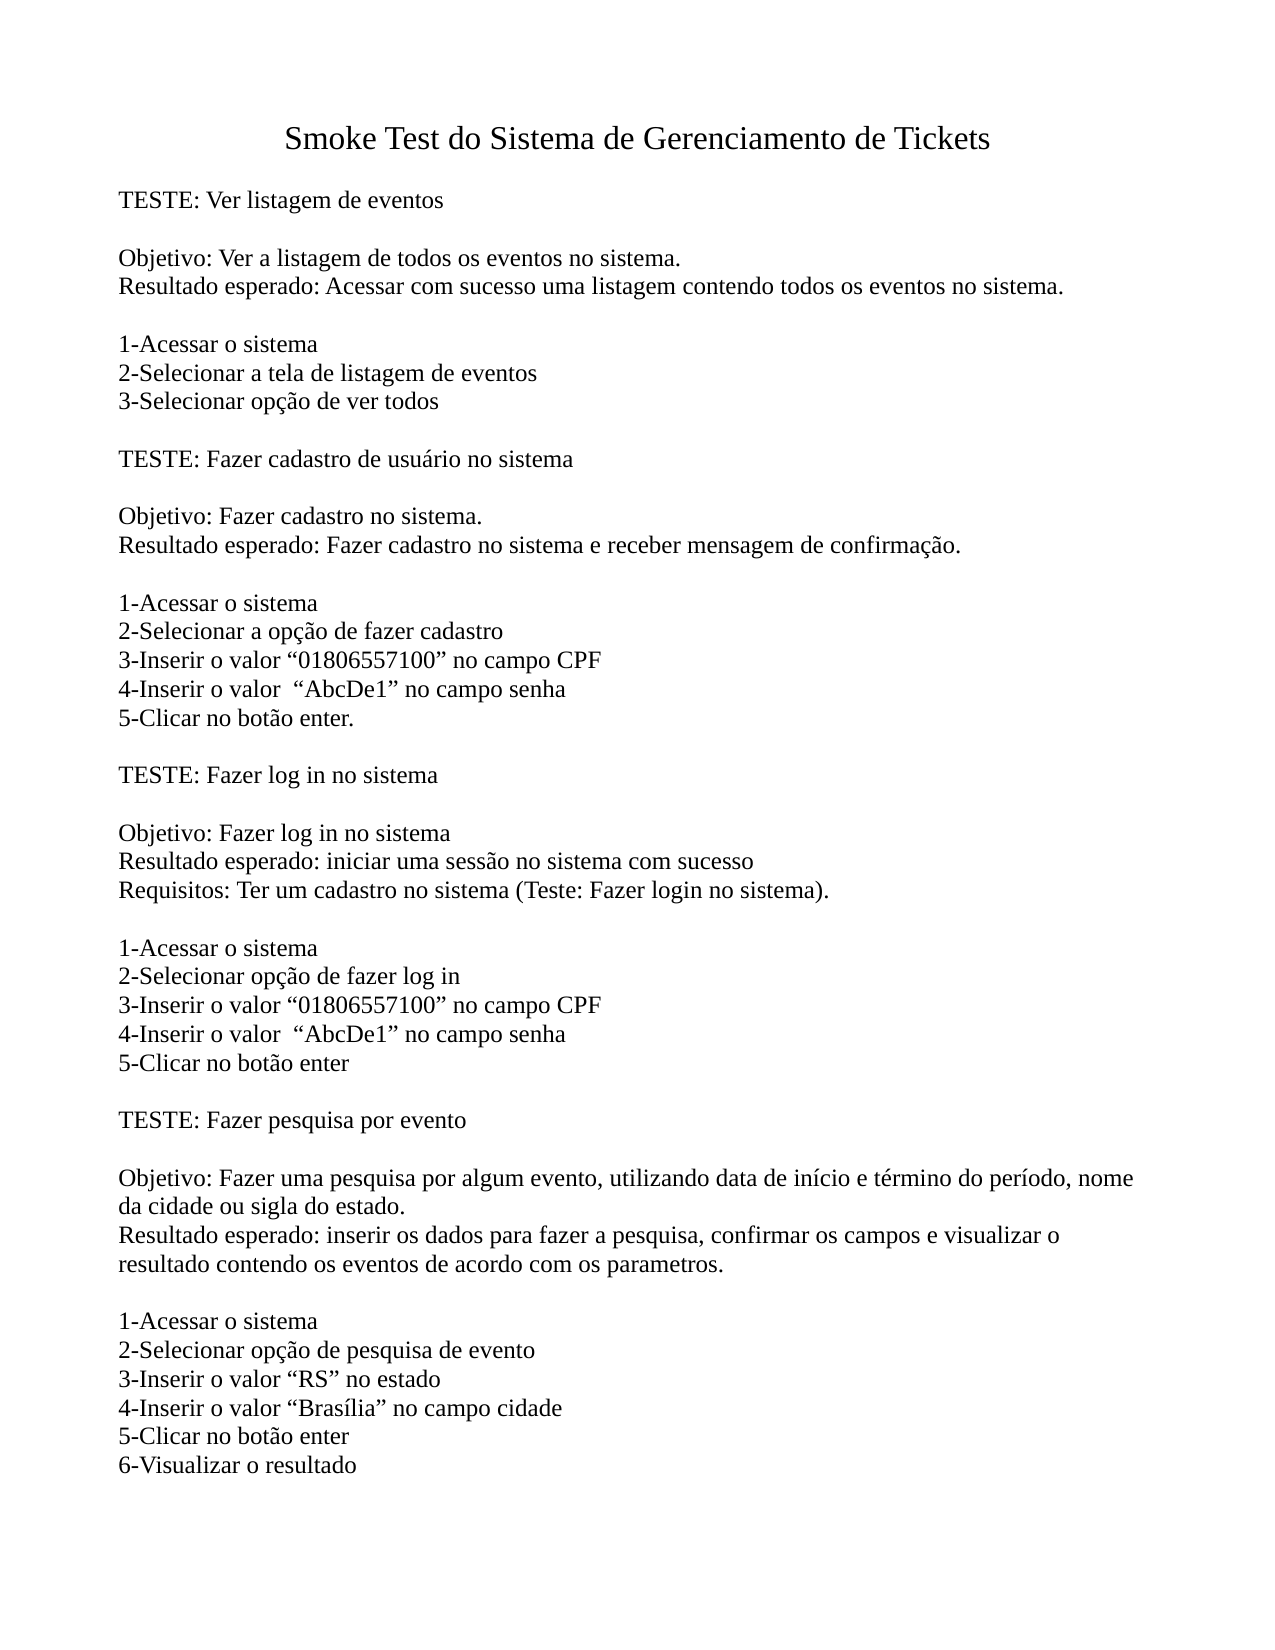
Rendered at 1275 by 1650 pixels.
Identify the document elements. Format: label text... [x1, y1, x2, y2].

text 5-Clicar no botão enter [118, 1421, 1157, 1450]
text Smoke Test do Sistema de Gerenciamento de Tickets [118, 118, 1157, 156]
text 3-Inserir o valor “01806557100” no campo CPF [118, 990, 1157, 1019]
text Objetivo: Ver a listagem de todos os eventos no sistema. [118, 243, 1157, 271]
text Resultado esperado: Fazer cadastro no sistema e receber mensagem de confirmação. [118, 530, 1157, 559]
text 3-Inserir o valor “RS” no estado [118, 1364, 1157, 1393]
text Requisitos: Ter um cadastro no sistema (Teste: Fazer login no sistema). [118, 875, 1157, 904]
text TESTE: Fazer pesquisa por evento [118, 1105, 1157, 1134]
text Objetivo: Fazer log in no sistema [118, 818, 1157, 846]
text 1-Acessar o sistema [118, 1306, 1157, 1335]
text 3-Selecionar opção de ver todos [118, 386, 1157, 415]
text 5-Clicar no botão enter. [118, 703, 1157, 731]
text Resultado esperado: iniciar uma sessão no sistema com sucesso [118, 846, 1157, 875]
text 2-Selecionar opção de fazer log in [118, 961, 1157, 990]
text 5-Clicar no botão enter [118, 1048, 1157, 1076]
text 4-Inserir o valor “Brasília” no campo cidade [118, 1393, 1157, 1421]
text 1-Acessar o sistema [118, 588, 1157, 616]
text 2-Selecionar a tela de listagem de eventos [118, 358, 1157, 386]
text 1-Acessar o sistema [118, 933, 1157, 961]
text 2-Selecionar a opção de fazer cadastro [118, 616, 1157, 645]
text 4-Inserir o valor “AbcDe1” no campo senha [118, 674, 1157, 703]
text 4-Inserir o valor “AbcDe1” no campo senha [118, 1019, 1157, 1048]
text Objetivo: Fazer cadastro no sistema. [118, 501, 1157, 530]
text TESTE: Fazer cadastro de usuário no sistema [118, 444, 1157, 473]
text 1-Acessar o sistema [118, 329, 1157, 358]
text TESTE: Fazer log in no sistema [118, 760, 1157, 789]
text 3-Inserir o valor “01806557100” no campo CPF [118, 645, 1157, 674]
text 6-Visualizar o resultado [118, 1450, 1157, 1479]
text TESTE: Ver listagem de eventos [118, 185, 1157, 214]
text 2-Selecionar opção de pesquisa de evento [118, 1335, 1157, 1364]
text Objetivo: Fazer uma pesquisa por algum evento, utilizando data de início e término do período, nome da cidade ou sigla do estado. [118, 1163, 1157, 1220]
text Resultado esperado: Acessar com sucesso uma listagem contendo todos os eventos no sistema. [118, 271, 1157, 300]
text Resultado esperado: inserir os dados para fazer a pesquisa, confirmar os campos e visualizar o resultado contendo os eventos de acordo com os parametros. [118, 1220, 1157, 1278]
